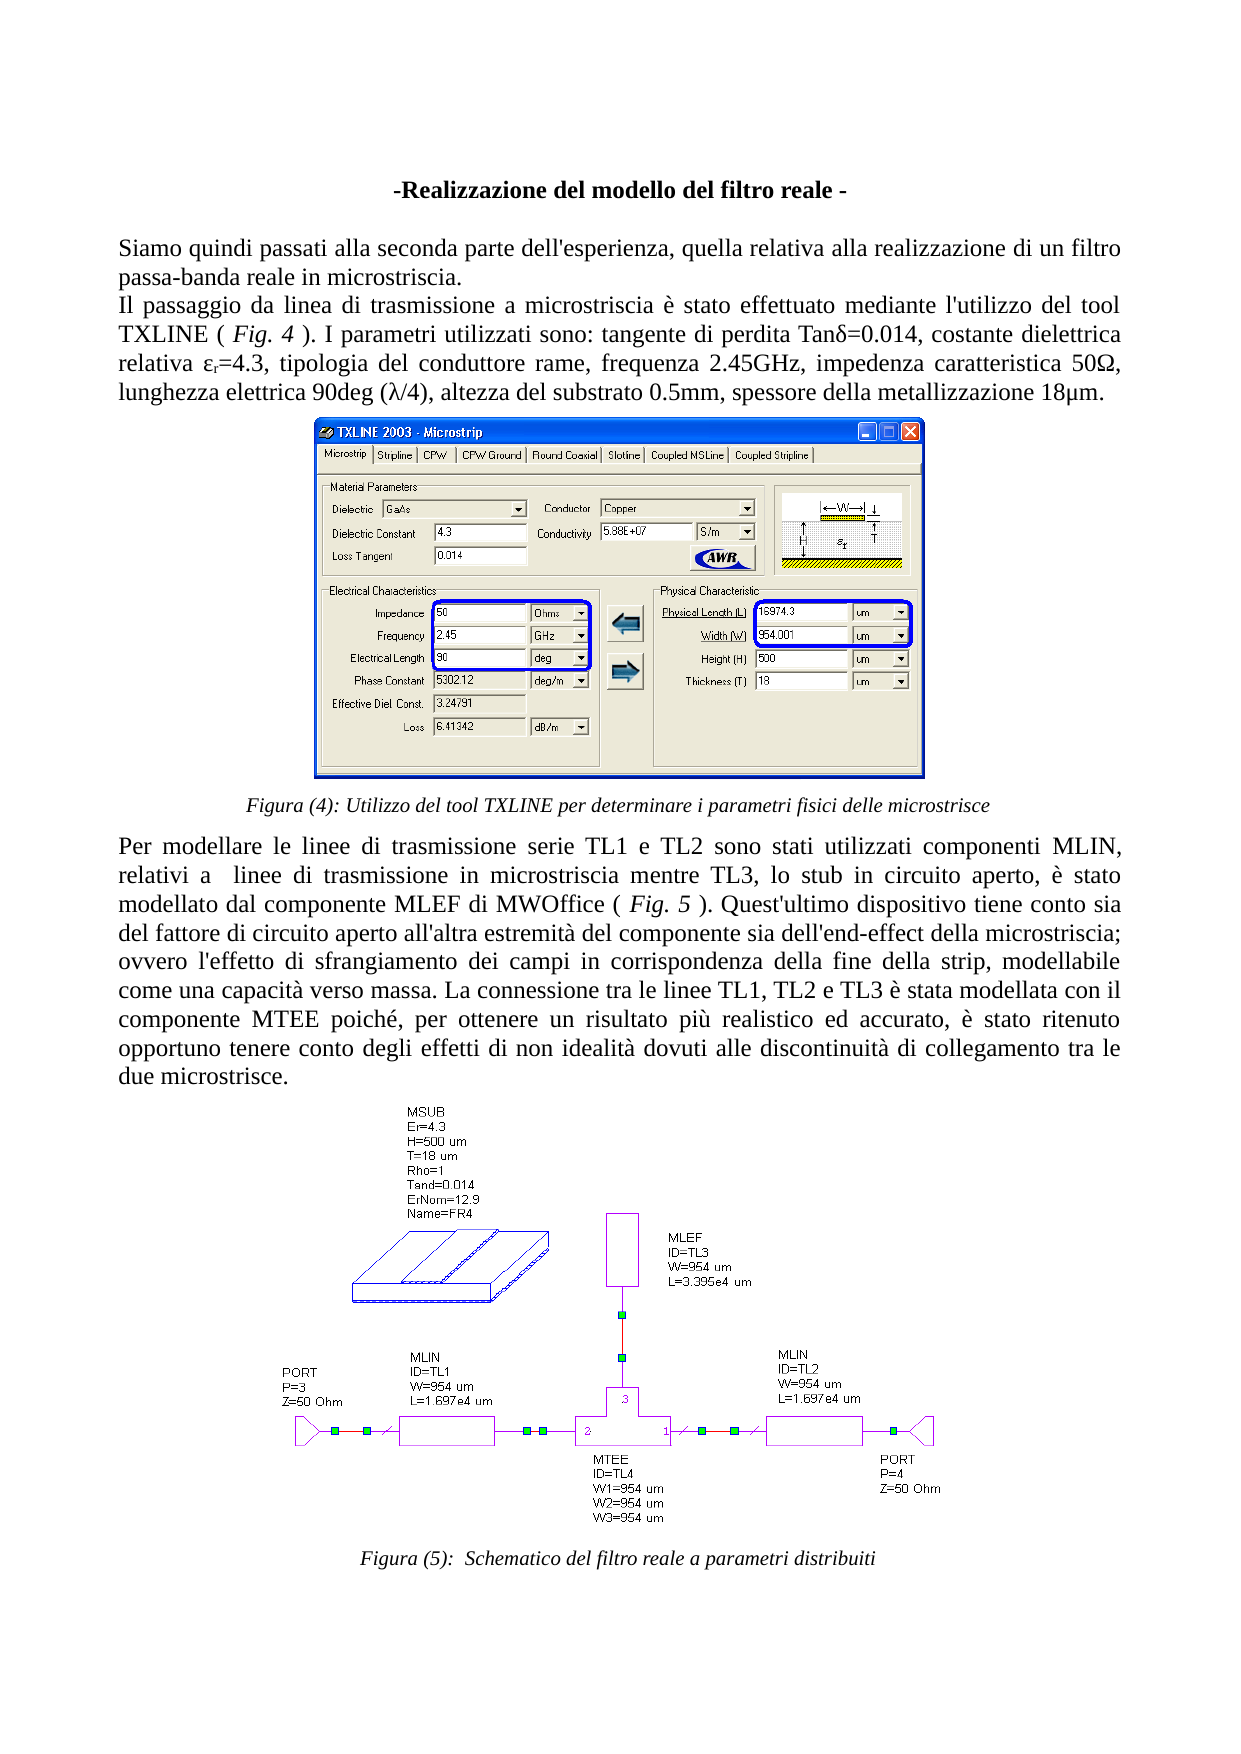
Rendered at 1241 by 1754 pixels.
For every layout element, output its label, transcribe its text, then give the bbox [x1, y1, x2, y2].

text -Realizzazione del modello del filtro reale - [118, 176, 1122, 204]
picture [308, 411, 931, 785]
table_header [962, 1096, 1120, 1537]
picture [276, 1096, 962, 1538]
table_header [931, 412, 1120, 784]
text Il passaggio da linea di trasmissione a microstriscia è stato effettuato mediante l'utilizzo del tool TXLINE ( Fig. 4 ). I parametri utilizzati sono: tangente di perdita Tanδ=0.014, costante dielettrica relativa εr=4.3, tipologia del conduttore rame, frequenza 2.45GHz, impedenza caratteristica 50Ω, lunghezza elettrica 90deg (λ/4), altezza del substrato 0.5mm, spessore della metallizzazione 18μm. [118, 291, 1122, 406]
text Per modellare le linee di trasmissione serie TL1 e TL2 sono stati utilizzati componenti MLIN, relativi a linee di trasmissione in microstriscia mentre TL3, lo stub in circuito aperto, è stato modellato dal componente MLEF di MWOffice ( Fig. 5 ). Quest'ultimo dispositivo tiene conto sia del fattore di circuito aperto all'altra estremità del componente sia dell'end-effect della microstriscia; ovvero l'effetto di sfrangiamento dei campi in corrispondenza della fine della strip, modellabile come una capacità verso massa. La connessione tra le linee TL1, TL2 e TL3 è stata modellata con il componente MTEE poiché, per ottenere un risultato più realistico ed accurato, è stato ritenuto opportuno tenere conto degli effetti di non idealità dovuti alle discontinuità di collegamento tra le due microstrisce. [118, 831, 1122, 1090]
table_header [118, 412, 308, 784]
text Siamo quindi passati alla seconda parte dell'esperienza, quella relativa alla realizzazione di un filtro passa-banda reale in microstriscia. [118, 233, 1122, 291]
table_cell Figura (4): Utilizzo del tool TXLINE per determinare i parametri fisici delle microstrisce [118, 784, 1120, 826]
table_header [118, 1096, 276, 1537]
table_cell Figura (5): Schematico del filtro reale a parametri distribuiti [118, 1538, 1120, 1579]
